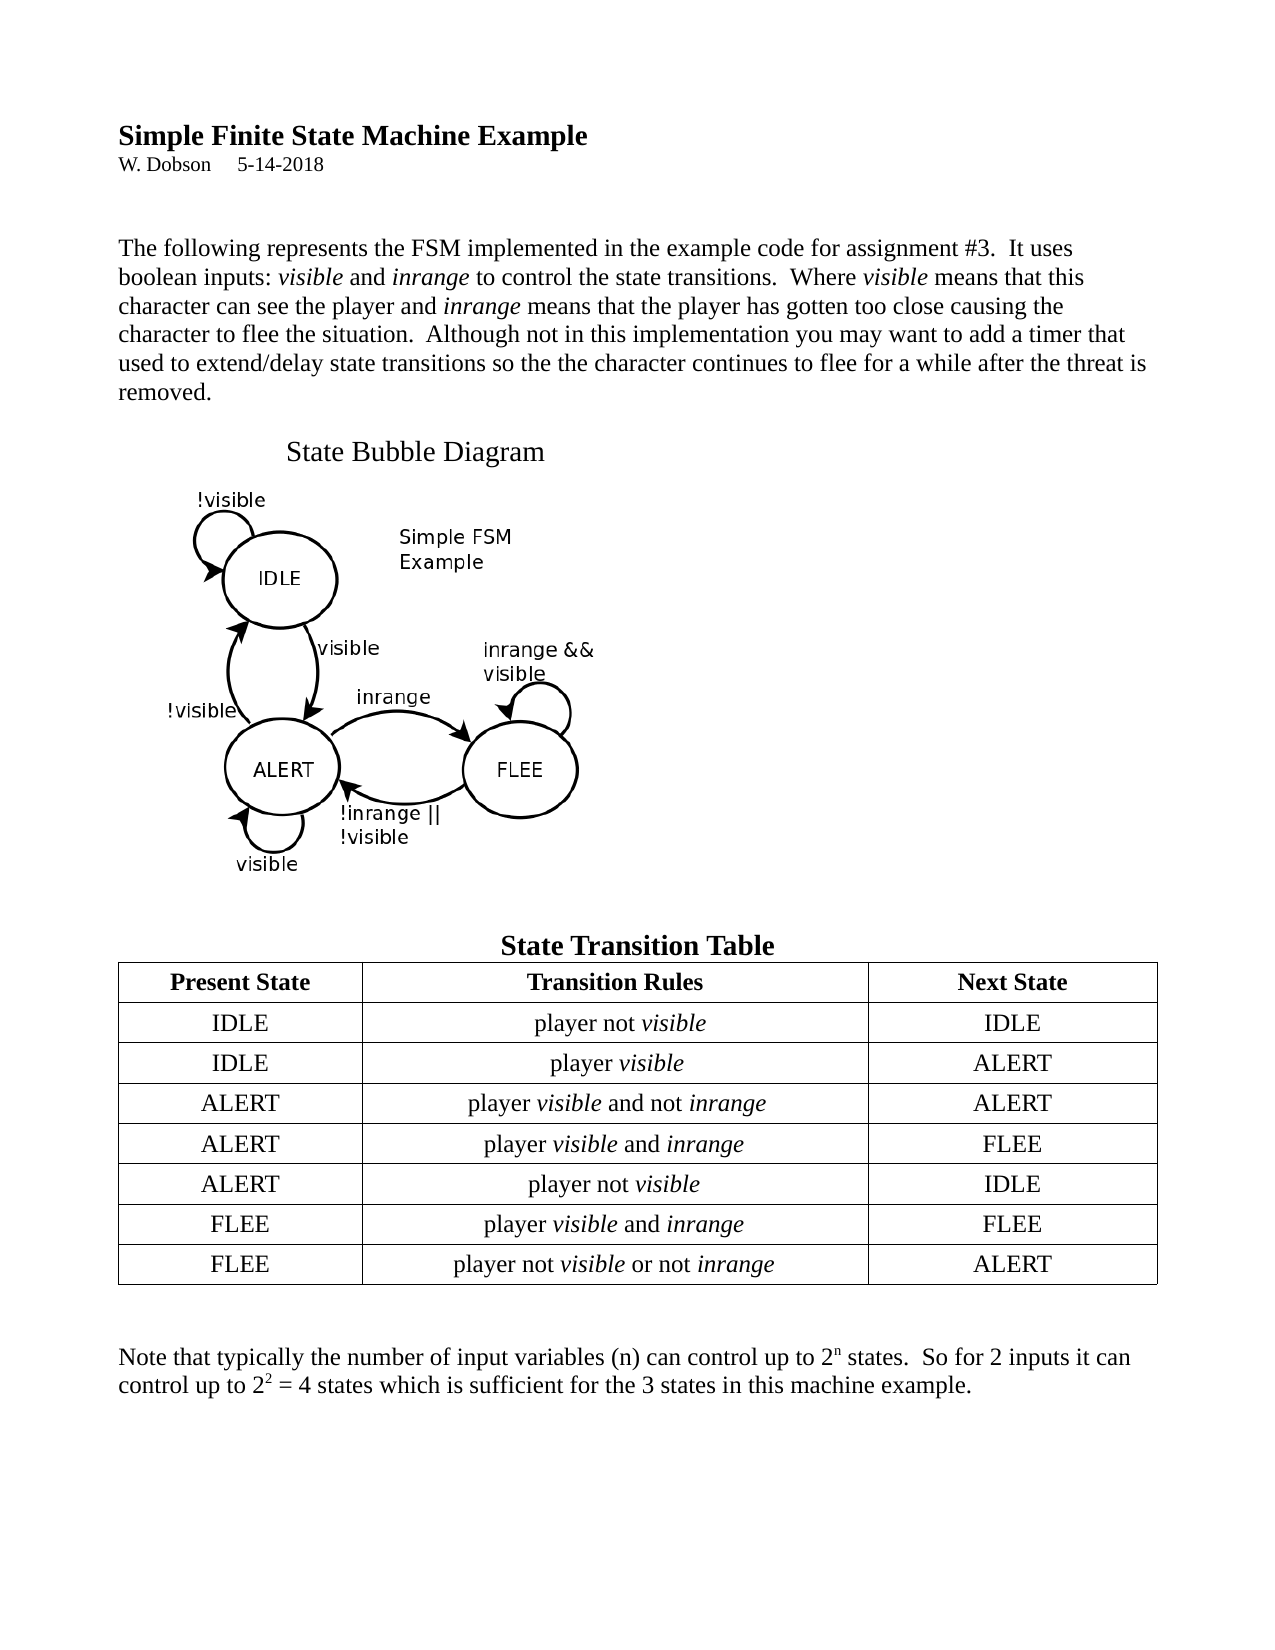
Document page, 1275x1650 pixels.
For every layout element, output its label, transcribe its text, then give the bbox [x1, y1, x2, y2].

text W. Dobson 5-14-2018 [118, 152, 1157, 176]
table_cell IDLE [119, 1003, 362, 1042]
table_cell ALERT [869, 1084, 1157, 1123]
table_cell FLEE [119, 1245, 362, 1284]
table_cell FLEE [869, 1124, 1157, 1163]
table_header Next State [869, 963, 1157, 1002]
text Note that typically the number of input variables (n) can control up to 2n states. So for 2 inputs it can control up to 22 = 4 states which is sufficient for the 3 states in this machine example. [118, 1342, 1157, 1399]
table_cell IDLE [869, 1164, 1157, 1203]
picture [166, 489, 594, 875]
table_header Present State [119, 963, 362, 1002]
table_cell ALERT [119, 1124, 362, 1163]
table_cell player visible and inrange [363, 1124, 868, 1163]
table_cell ALERT [119, 1084, 362, 1123]
table_cell player not visible [363, 1003, 868, 1042]
text State Bubble Diagram [118, 434, 1157, 468]
table_cell player visible [363, 1043, 868, 1082]
table_cell player not visible or not inrange [363, 1245, 868, 1284]
text The following represents the FSM implemented in the example code for assignment #3. It uses boolean inputs: visible and inrange to control the state transitions. Where visible means that this character can see the player and inrange means that the player has gotten too close causing the character to flee the situation. Although not in this implementation you may want to add a timer that used to extend/delay state transitions so the the character continues to flee for a while after the threat is removed. [118, 233, 1157, 406]
table_cell FLEE [869, 1205, 1157, 1244]
table_cell IDLE [119, 1043, 362, 1082]
table_cell ALERT [869, 1245, 1157, 1284]
table_cell ALERT [119, 1164, 362, 1203]
table_cell player visible and inrange [363, 1205, 868, 1244]
text Simple Finite State Machine Example [118, 118, 1157, 152]
text State Transition Table [118, 928, 1157, 962]
table_cell IDLE [869, 1003, 1157, 1042]
table_cell ALERT [869, 1043, 1157, 1082]
table_header Transition Rules [363, 963, 868, 1002]
table_cell FLEE [119, 1205, 362, 1244]
table_cell player not visible [363, 1164, 868, 1203]
table_cell player visible and not inrange [363, 1084, 868, 1123]
